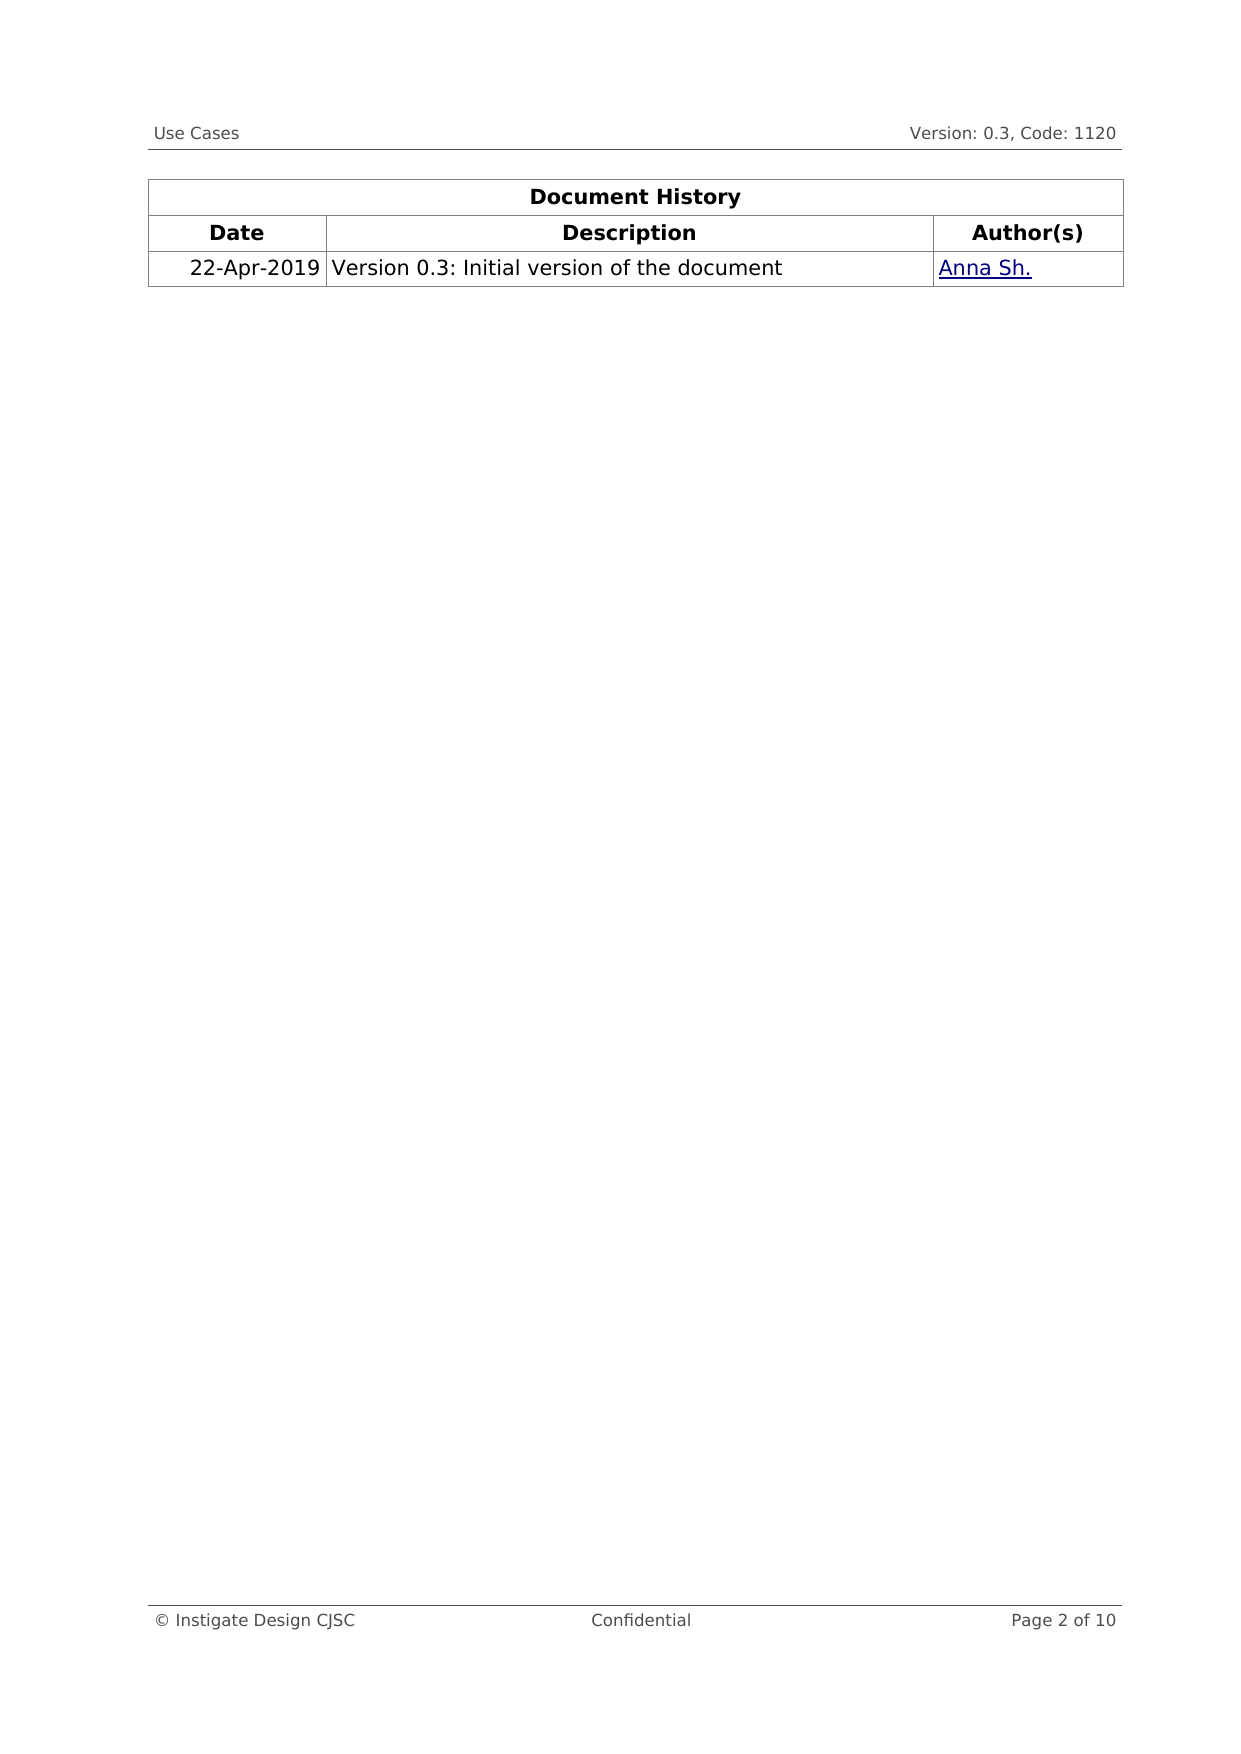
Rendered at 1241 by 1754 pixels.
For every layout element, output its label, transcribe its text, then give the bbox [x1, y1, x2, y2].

table_cell Date [149, 216, 326, 251]
table_cell Version 0.3: Initial version of the document [327, 252, 933, 286]
table_cell 22-Apr-2019 [149, 252, 326, 286]
table_header Document History [149, 180, 1123, 215]
table_cell Description [327, 216, 933, 251]
table_cell Author(s) [934, 216, 1123, 251]
table_cell Anna Sh. [934, 252, 1123, 286]
